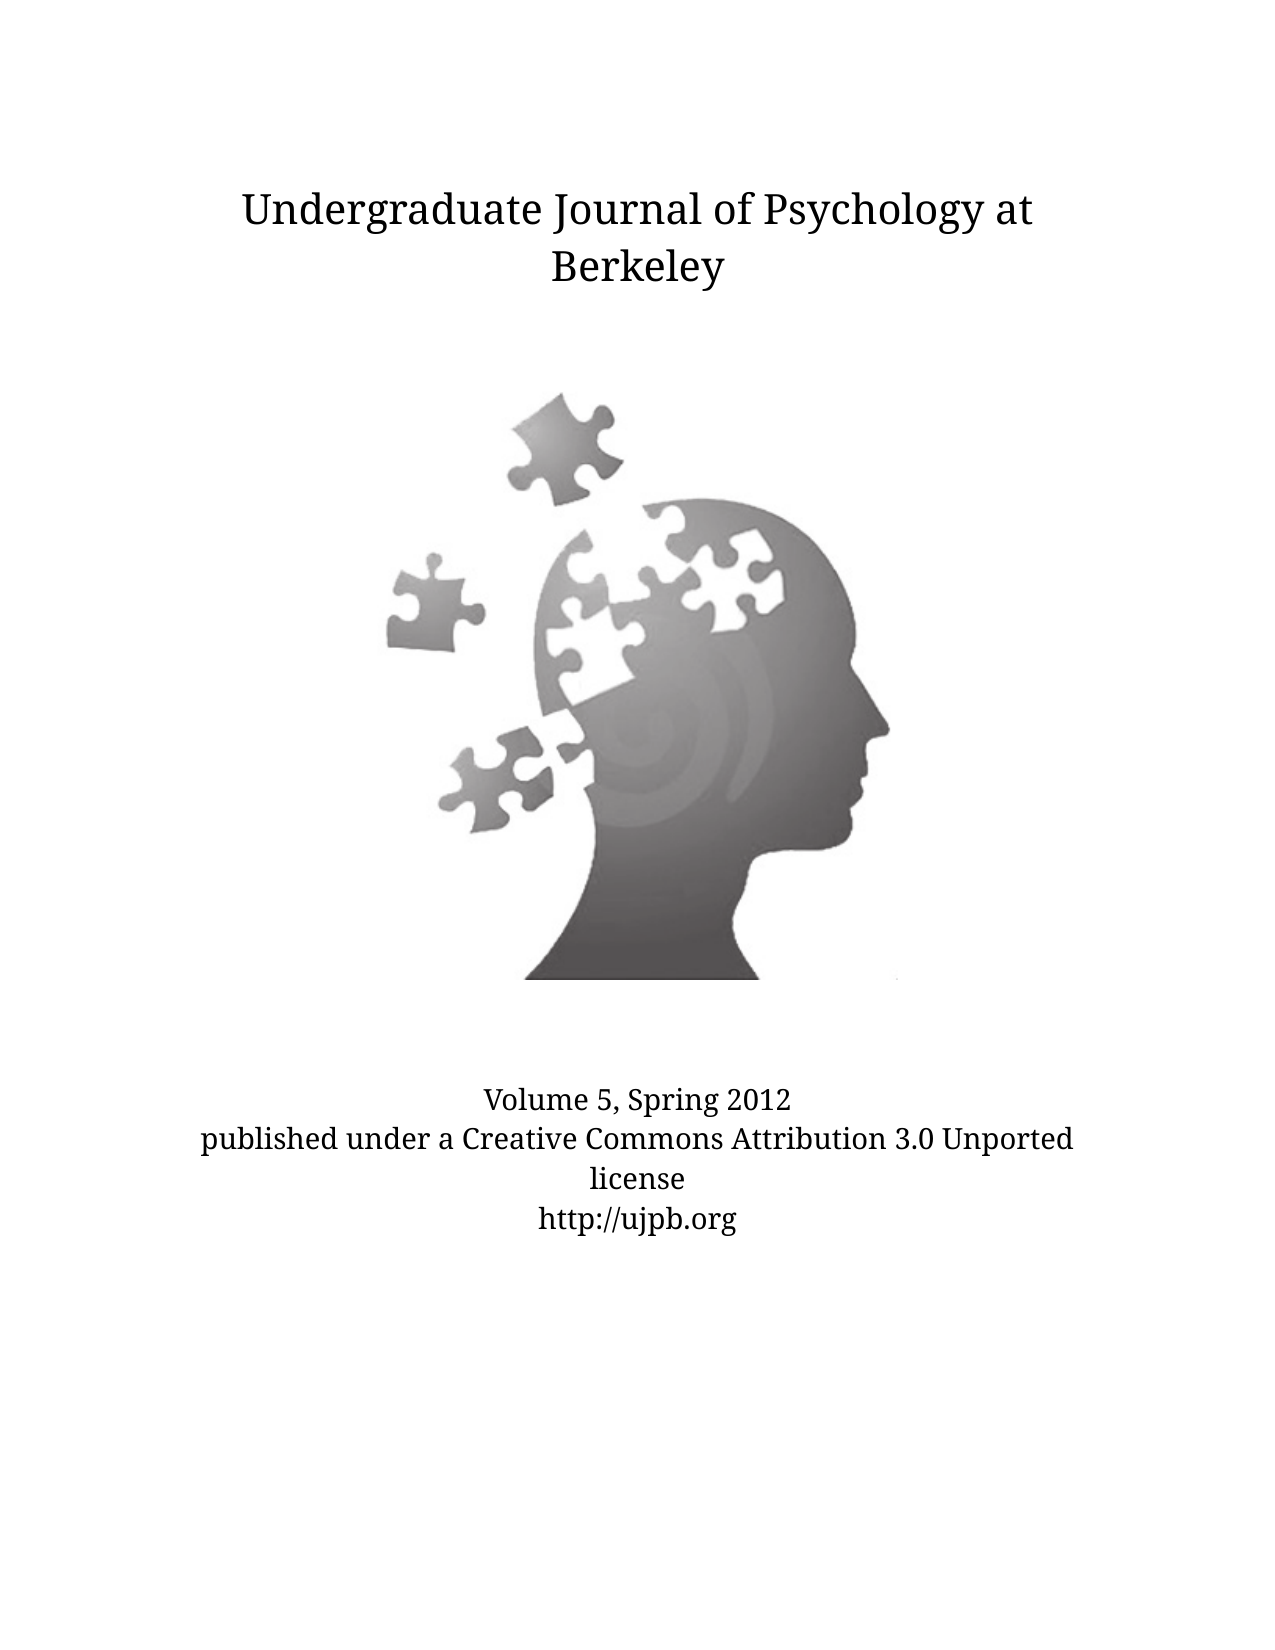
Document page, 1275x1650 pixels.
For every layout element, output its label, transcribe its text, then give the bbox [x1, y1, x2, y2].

subtitle Volume 5, Spring 2012 published under a Creative Commons Attribution 3.0 Unported license http://ujpb.org [150, 1079, 1125, 1238]
picture [377, 380, 898, 980]
subtitle Undergraduate Journal of Psychology at Berkeley [150, 180, 1125, 293]
